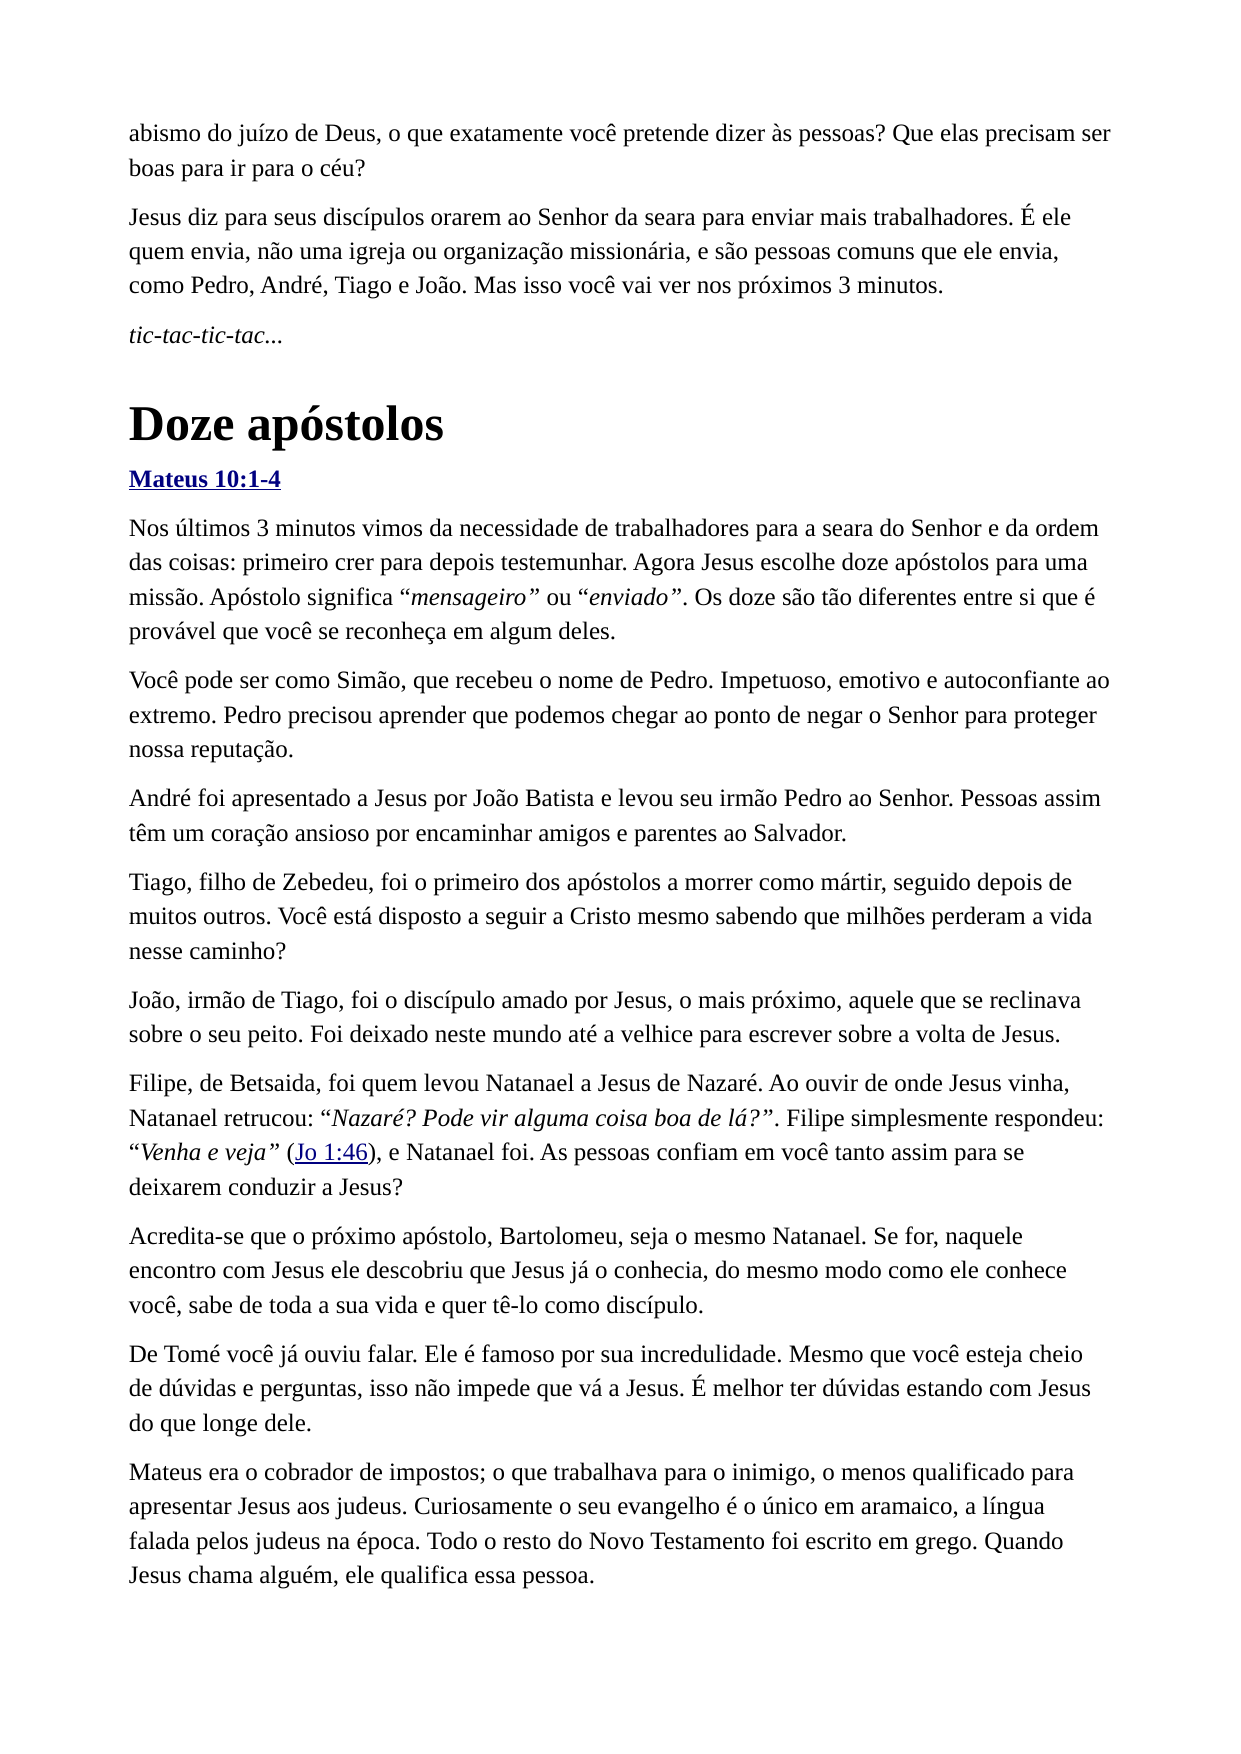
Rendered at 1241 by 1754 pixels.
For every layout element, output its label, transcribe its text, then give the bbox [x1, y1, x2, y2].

text André foi apresentado a Jesus por João Batista e levou seu irmão Pedro ao Senhor. Pessoas assim têm um coração ansioso por encaminhar amigos e parentes ao Salvador. [129, 783, 1111, 847]
text Nos últimos 3 minutos vimos da necessidade de trabalhadores para a seara do Senhor e da ordem das coisas: primeiro crer para depois testemunhar. Agora Jesus escolhe doze apóstolos para uma missão. Apóstolo significa “mensageiro” ou “enviado”. Os doze são tão diferentes entre si que é provável que você se reconheça em algum deles. [129, 513, 1111, 645]
text abismo do juízo de Deus, o que exatamente você pretende dizer às pessoas? Que elas precisam ser boas para ir para o céu? [129, 118, 1111, 181]
text Filipe, de Betsaida, foi quem levou Natanael a Jesus de Nazaré. Ao ouvir de onde Jesus vinha, Natanael retrucou: “Nazaré? Pode vir alguma coisa boa de lá?”. Filipe simplesmente respondeu: “Venha e veja” (Jo 1:46), e Natanael foi. As pessoas confiam em você tanto assim para se deixarem conduzir a Jesus? [129, 1068, 1111, 1201]
text De Tomé você já ouviu falar. Ele é famoso por sua incredulidade. Mesmo que você esteja cheio de dúvidas e perguntas, isso não impede que vá a Jesus. É melhor ter dúvidas estando com Jesus do que longe dele. [129, 1339, 1111, 1437]
text Jesus diz para seus discípulos orarem ao Senhor da seara para enviar mais trabalhadores. É ele quem envia, não uma igreja ou organização missionária, e são pessoas comuns que ele envia, como Pedro, André, Tiago e João. Mas isso você vai ver nos próximos 3 minutos. [129, 202, 1111, 299]
subtitle Doze apóstolos [129, 394, 1111, 451]
text Acredita-se que o próximo apóstolo, Bartolomeu, seja o mesmo Natanael. Se for, naquele encontro com Jesus ele descobriu que Jesus já o conhecia, do mesmo modo como ele conhece você, sabe de toda a sua vida e quer tê-lo como discípulo. [129, 1221, 1111, 1319]
text João, irmão de Tiago, foi o discípulo amado por Jesus, o mais próximo, aquele que se reclinava sobre o seu peito. Foi deixado neste mundo até a velhice para escrever sobre a volta de Jesus. [129, 985, 1111, 1048]
text tic-tac-tic-tac... [129, 320, 1111, 348]
text Você pode ser como Simão, que recebeu o nome de Pedro. Impetuoso, emotivo e autoconfiante ao extremo. Pedro precisou aprender que podemos chegar ao ponto de negar o Senhor para proteger nossa reputação. [129, 665, 1111, 763]
text Mateus era o cobrador de impostos; o que trabalhava para o inimigo, o menos qualificado para apresentar Jesus aos judeus. Curiosamente o seu evangelho é o único em aramaico, a língua falada pelos judeus na época. Todo o resto do Novo Testamento foi escrito em grego. Quando Jesus chama alguém, ele qualifica essa pessoa. [129, 1457, 1111, 1589]
text Tiago, filho de Zebedeu, foi o primeiro dos apóstolos a morrer como mártir, seguido depois de muitos outros. Você está disposto a seguir a Cristo mesmo sabendo que milhões perderam a vida nesse caminho? [129, 867, 1111, 964]
text Mateus 10:1-4 [129, 464, 1111, 492]
